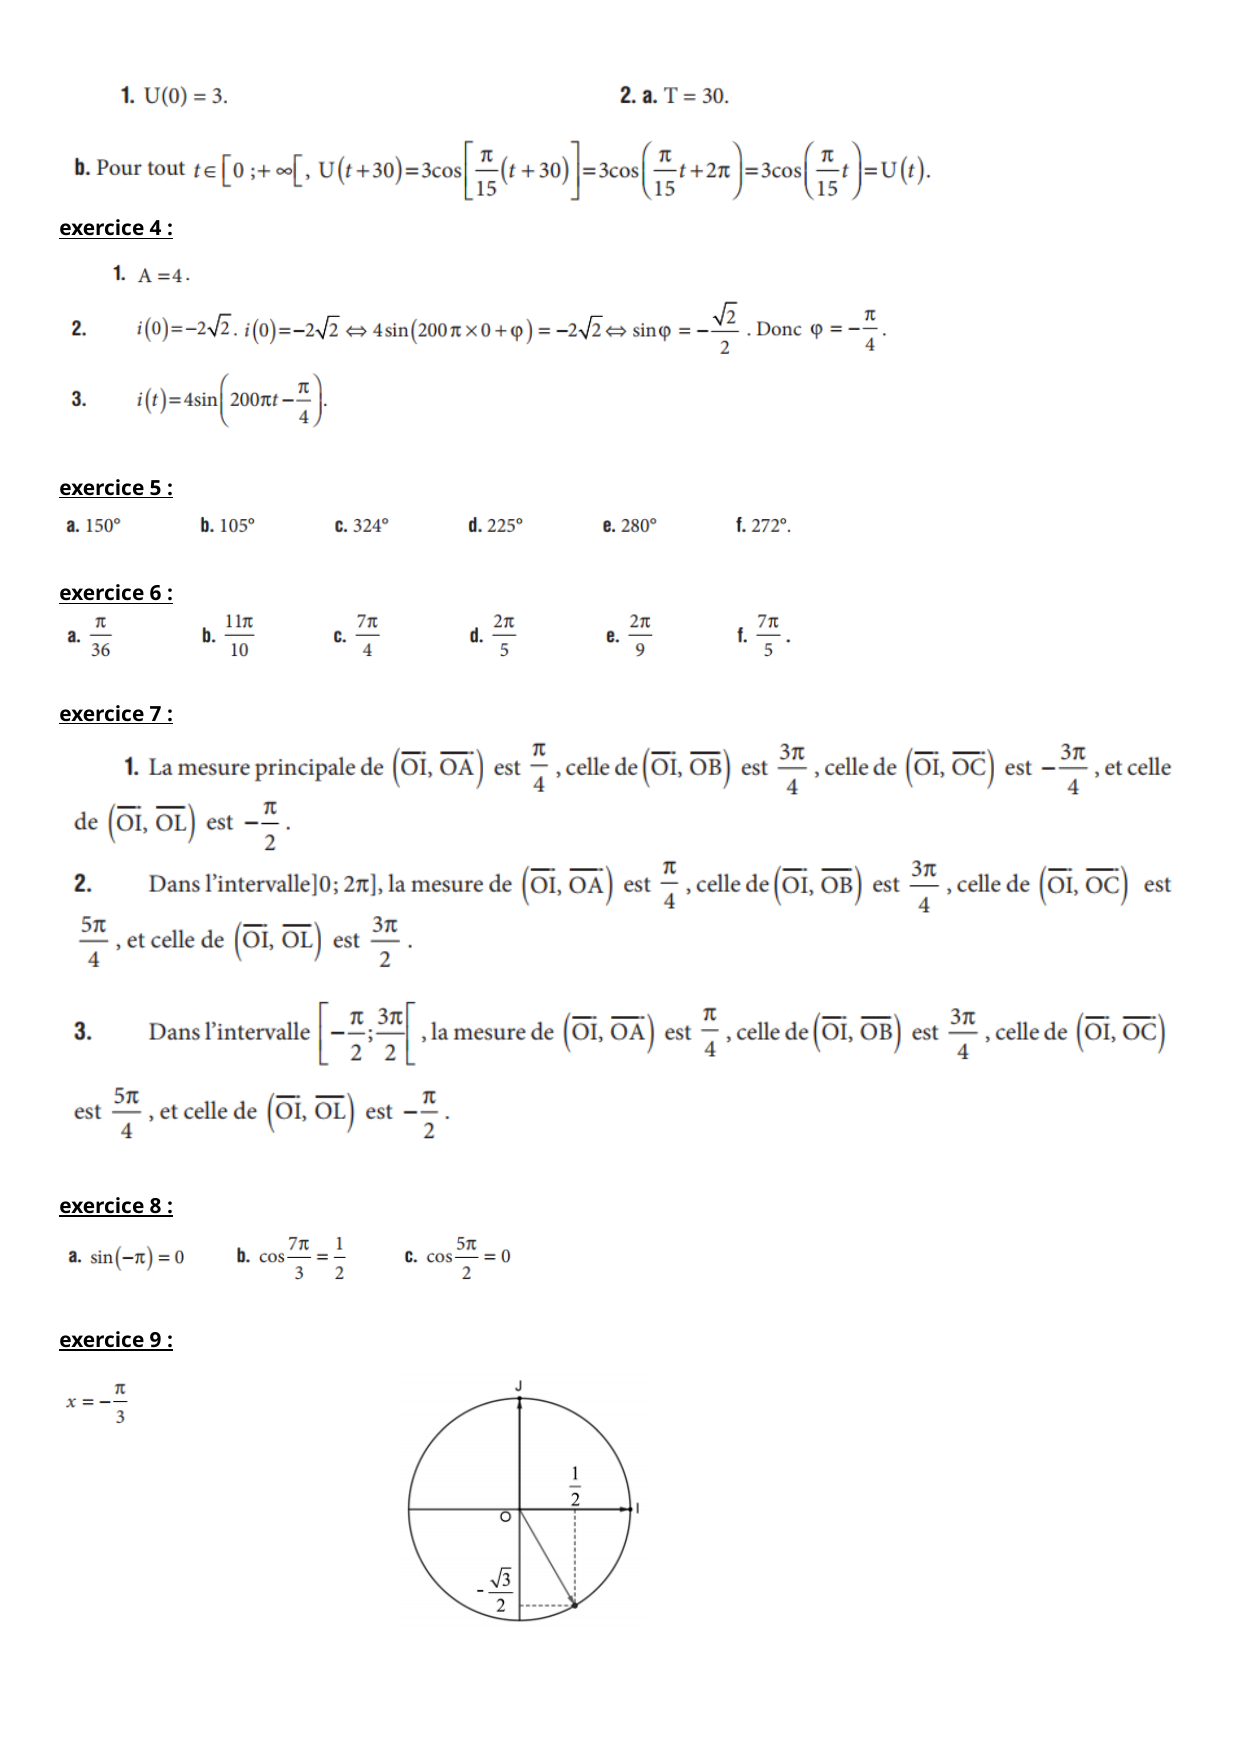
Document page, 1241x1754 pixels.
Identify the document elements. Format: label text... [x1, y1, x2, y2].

picture [59, 607, 797, 671]
picture [59, 1219, 531, 1297]
picture [59, 501, 808, 551]
picture [59, 1353, 675, 1639]
picture [59, 59, 946, 214]
text exercice 7 : [59, 699, 1181, 727]
text exercice 9 : [59, 1325, 1181, 1353]
text exercice 4 : [59, 213, 1181, 242]
text exercice 6 : [59, 578, 1181, 607]
text exercice 5 : [59, 473, 1181, 501]
picture [59, 242, 896, 445]
picture [59, 727, 1182, 1163]
text exercice 8 : [59, 1191, 1181, 1219]
